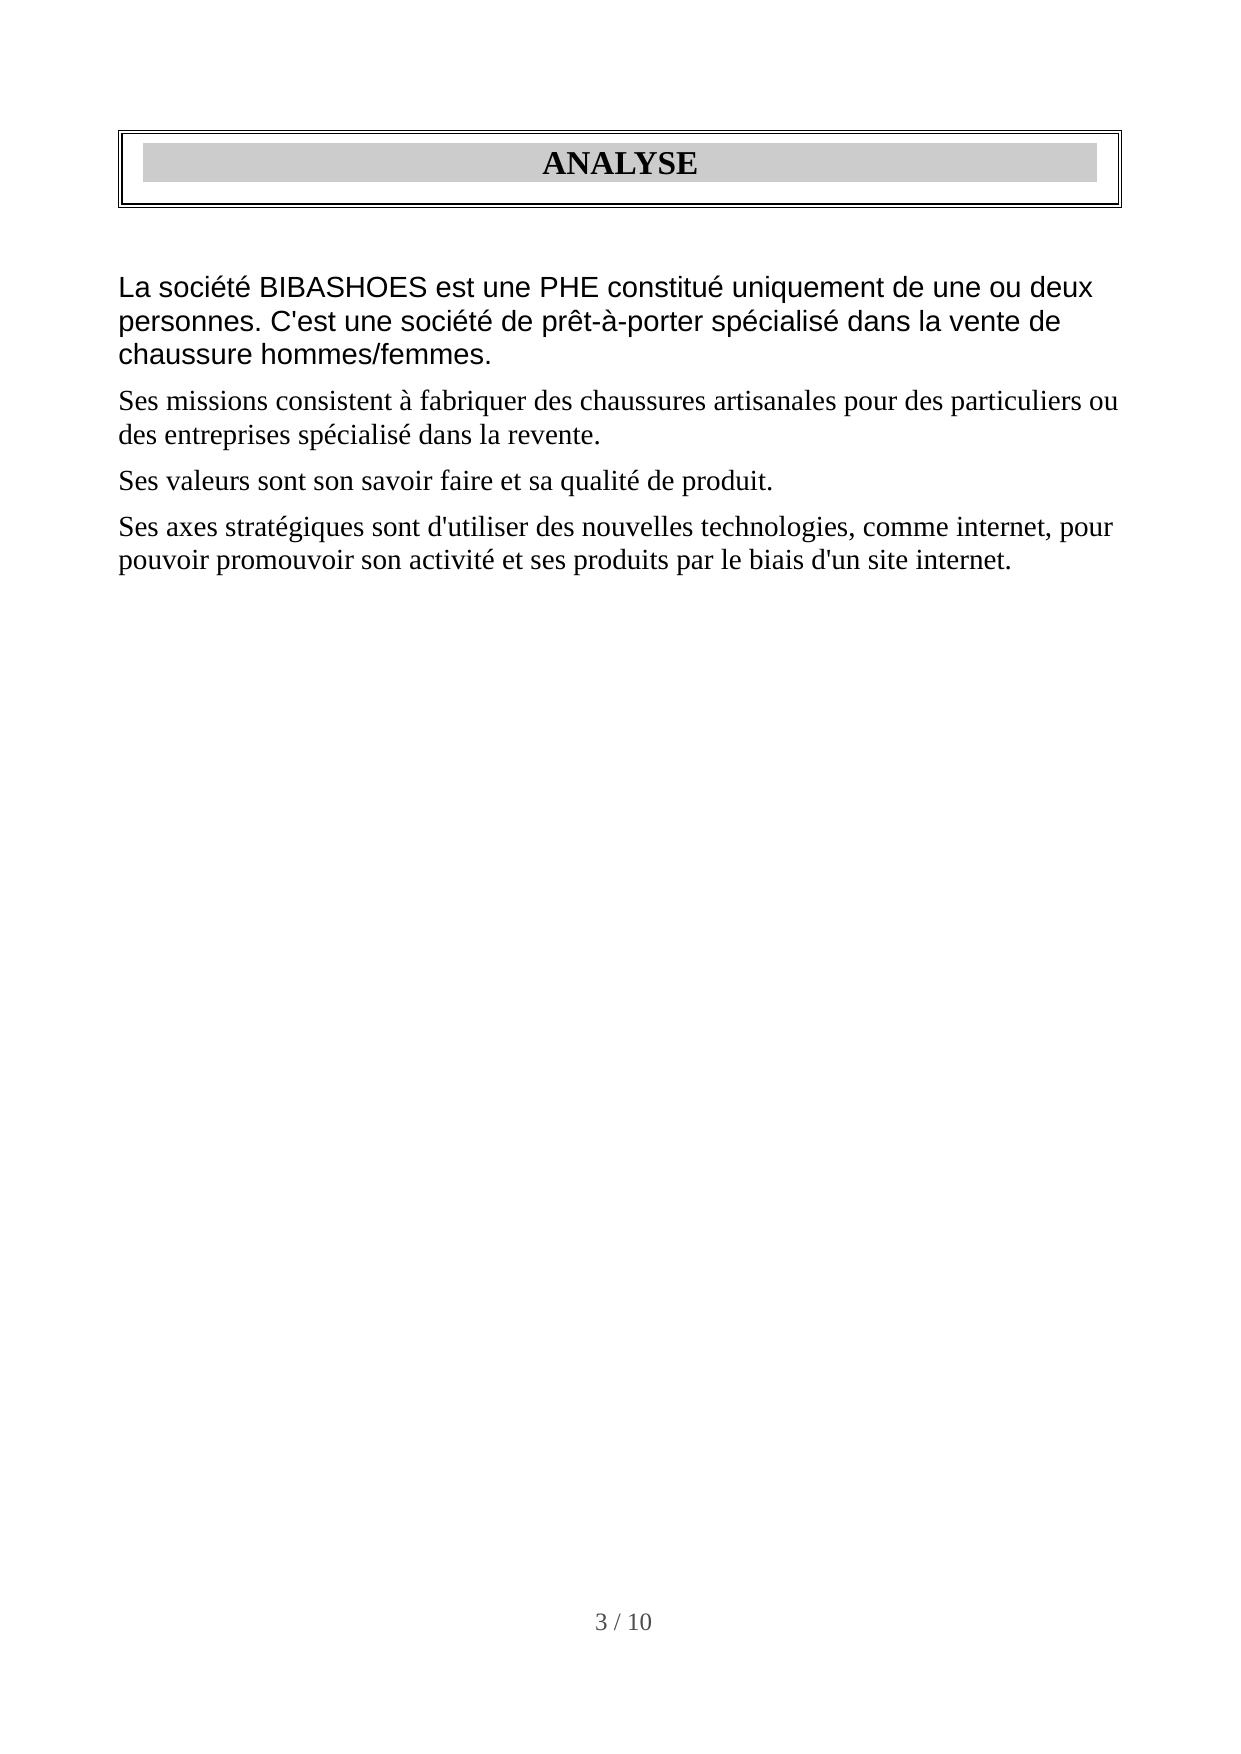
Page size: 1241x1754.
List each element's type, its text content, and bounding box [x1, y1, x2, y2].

text ANALYSE [143, 143, 1097, 182]
text Ses valeurs sont son savoir faire et sa qualité de produit. [118, 463, 1122, 496]
text Ses axes stratégiques sont d'utiliser des nouvelles technologies, comme internet, pour pouvoir promouvoir son activité et ses produits par le biais d'un site internet. [118, 509, 1122, 576]
text Ses missions consistent à fabriquer des chaussures artisanales pour des particuliers ou des entreprises spécialisé dans la revente. [118, 383, 1122, 450]
subtitle La société BIBASHOES est une PHE constitué uniquement de une ou deux personnes. C'est une société de prêt-à-porter spécialisé dans la vente de chaussure hommes/femmes. [118, 270, 1122, 371]
